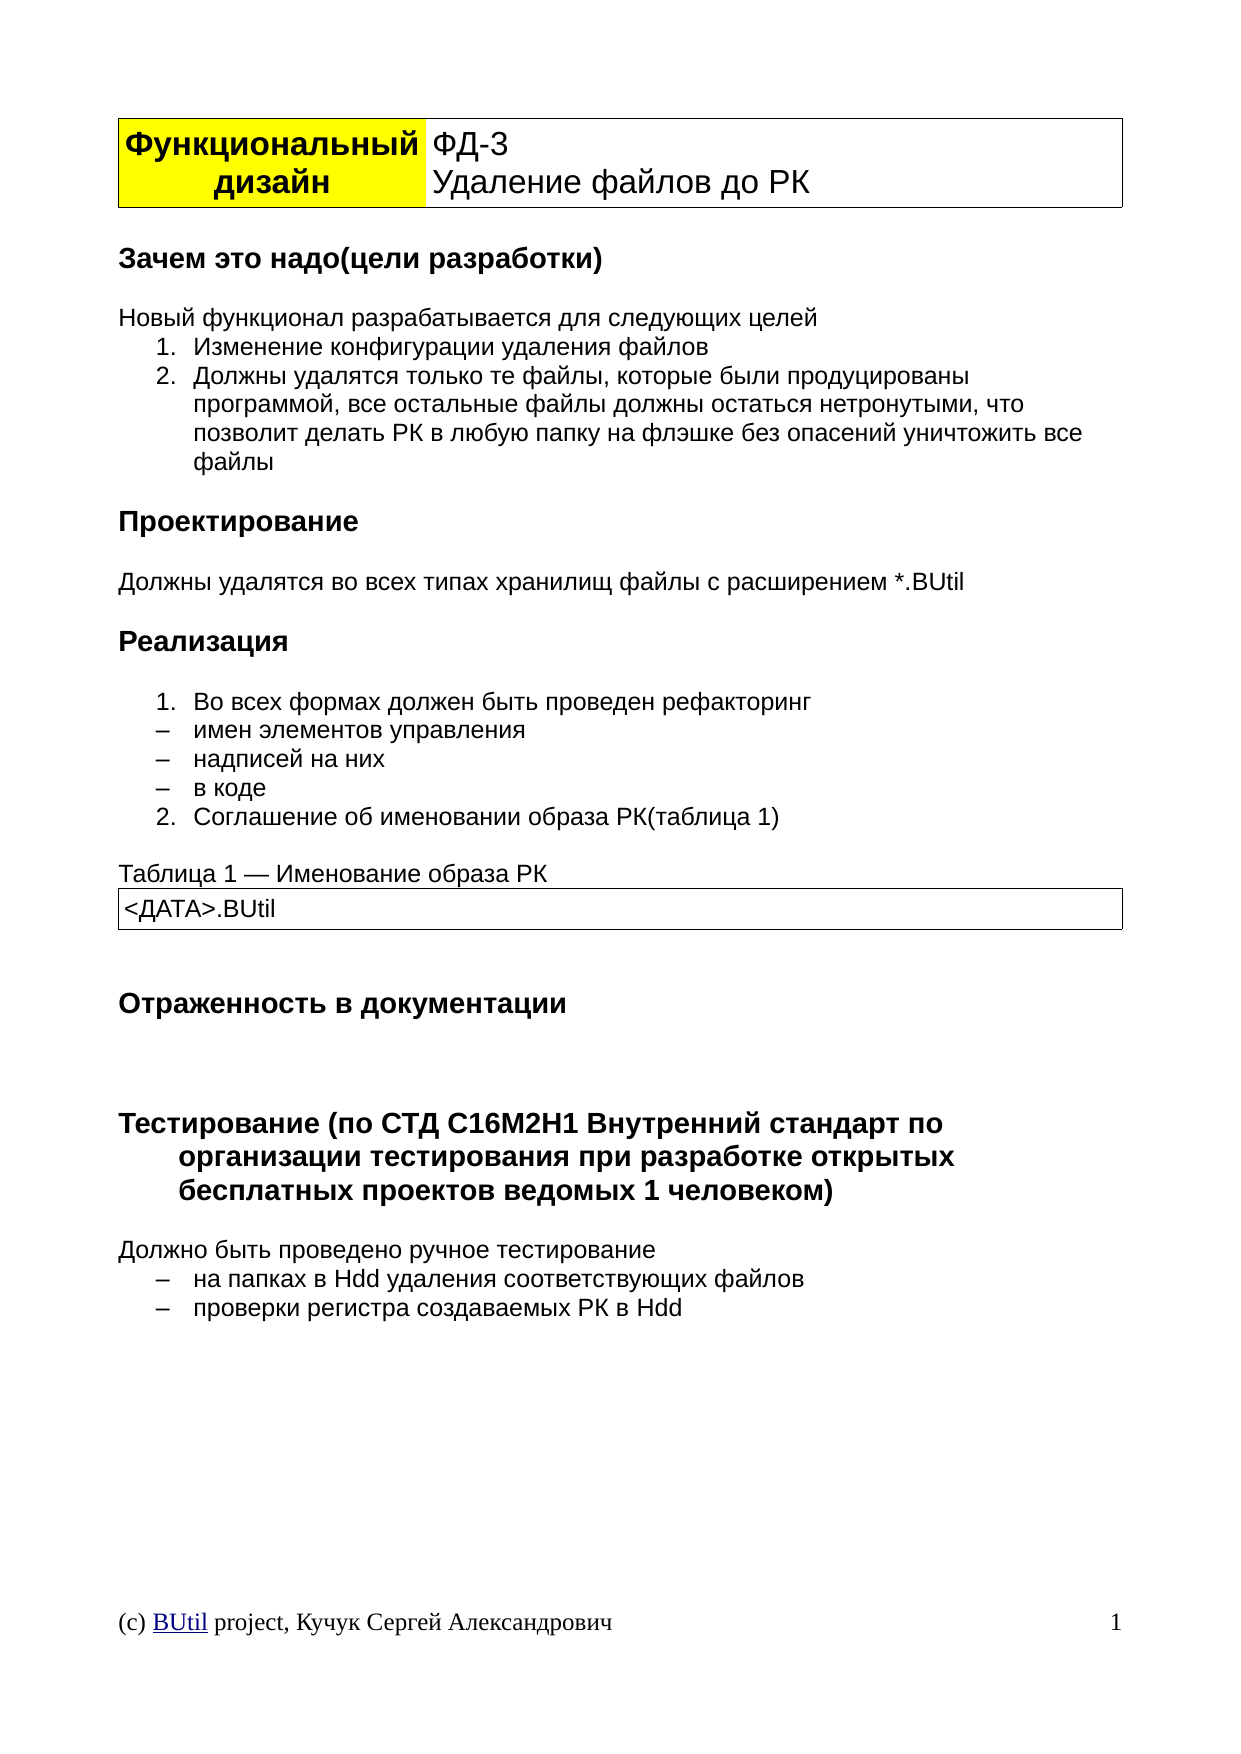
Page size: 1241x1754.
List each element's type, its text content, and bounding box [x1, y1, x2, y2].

list в коде [156, 773, 1122, 802]
text Должны удалятся во всех типах хранилищ файлы с расширением *.BUtil [118, 567, 1122, 596]
text Новый функционал разрабатывается для следующих целей [118, 303, 1122, 332]
list на папках в Hdd удаления соответствующих файлов [156, 1264, 1122, 1293]
text Таблица 1 — Именование образа РК [118, 859, 1122, 888]
subtitle Тестирование (по СТД С16М2Н1 Внутренний стандарт по организации тестирования при разработке открытых бесплатных проектов ведомых 1 человеком) [118, 1106, 1122, 1206]
list Изменение конфигурации удаления файлов [156, 332, 1122, 361]
list надписей на них [156, 744, 1122, 773]
text Должно быть проведено ручное тестирование [118, 1235, 1122, 1264]
list имен элементов управления [156, 715, 1122, 744]
subtitle Отраженность в документации [118, 986, 1122, 1019]
subtitle Реализация [118, 624, 1122, 658]
list Во всех формах должен быть проведен рефакторинг [156, 687, 1122, 715]
list Соглашение об именовании образа РК(таблица 1) [156, 802, 1122, 831]
subtitle Проектирование [118, 504, 1122, 538]
list проверки регистра создаваемых РК в Hdd [156, 1293, 1122, 1322]
subtitle Зачем это надо(цели разработки) [118, 241, 1122, 274]
list Должны удалятся только те файлы, которые были продуцированы программой, все остальные файлы должны остаться нетронутыми, что позволит делать РК в любую папку на флэшке без опасений уничтожить все файлы [156, 361, 1122, 476]
table_header <ДАТА>.BUtil [119, 889, 1122, 928]
